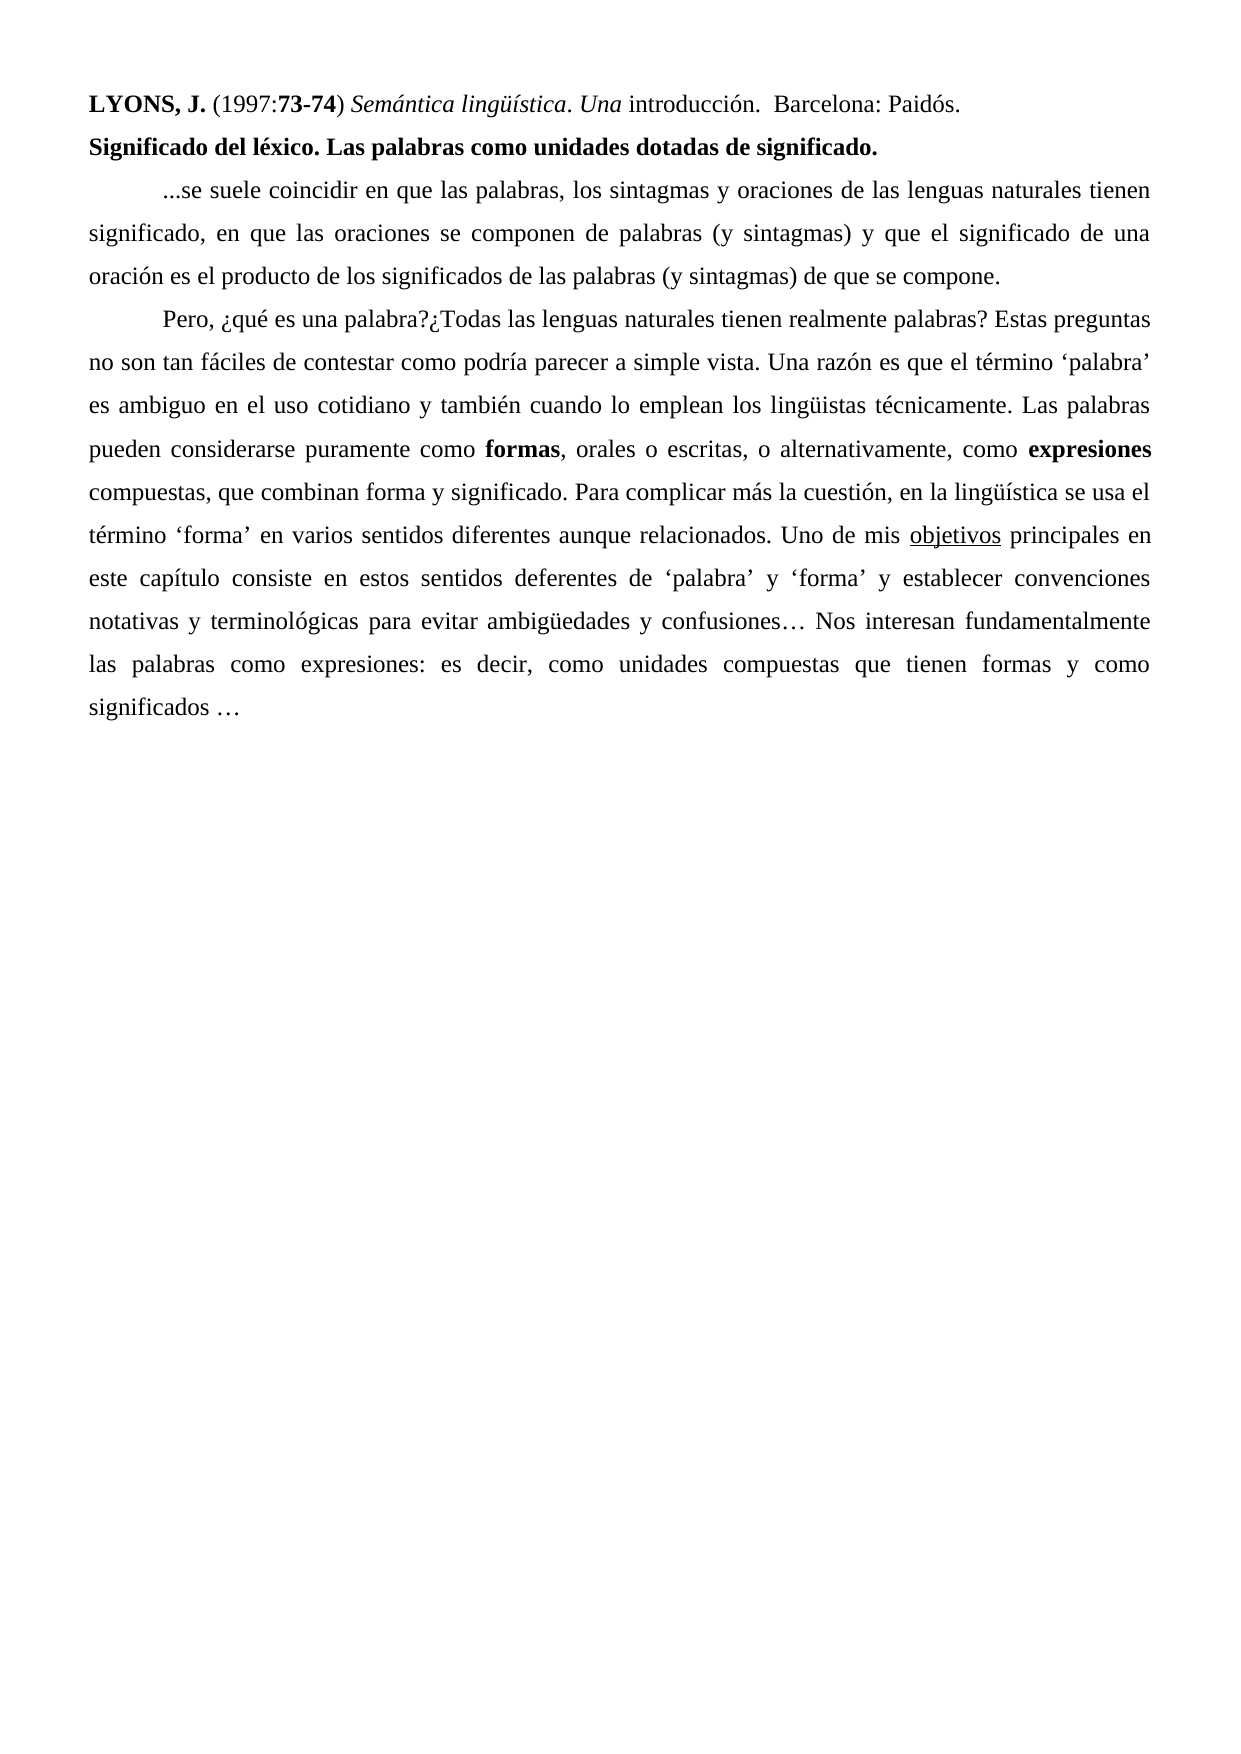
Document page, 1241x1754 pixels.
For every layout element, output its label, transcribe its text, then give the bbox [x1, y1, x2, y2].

text ...se suele coincidir en que las palabras, los sintagmas y oraciones de las lenguas naturales tienen significado, en que las oraciones se componen de palabras (y sintagmas) y que el significado de una oración es el producto de los significados de las palabras (y sintagmas) de que se compone. [89, 175, 1152, 290]
text Pero, ¿qué es una palabra?¿Todas las lenguas naturales tienen realmente palabras? Estas preguntas no son tan fáciles de contestar como podría parecer a simple vista. Una razón es que el término ‘palabra’ es ambiguo en el uso cotidiano y también cuando lo emplean los lingüistas técnicamente. Las palabras pueden considerarse puramente como formas, orales o escritas, o alternativamente, como expresiones compuestas, que combinan forma y significado. Para complicar más la cuestión, en la lingüística se usa el término ‘forma’ en varios sentidos diferentes aunque relacionados. Uno de mis objetivos principales en este capítulo consiste en estos sentidos deferentes de ‘palabra’ y ‘forma’ y establecer convenciones notativas y terminológicas para evitar ambigüedades y confusiones… Nos interesan fundamentalmente las palabras como expresiones: es decir, como unidades compuestas que tienen formas y como significados … [89, 304, 1152, 721]
text LYONS, J. (1997:73-74) Semántica lingüística. Una introducción. Barcelona: Paidós. [89, 89, 1152, 117]
text Significado del léxico. Las palabras como unidades dotadas de significado. [89, 132, 1152, 161]
